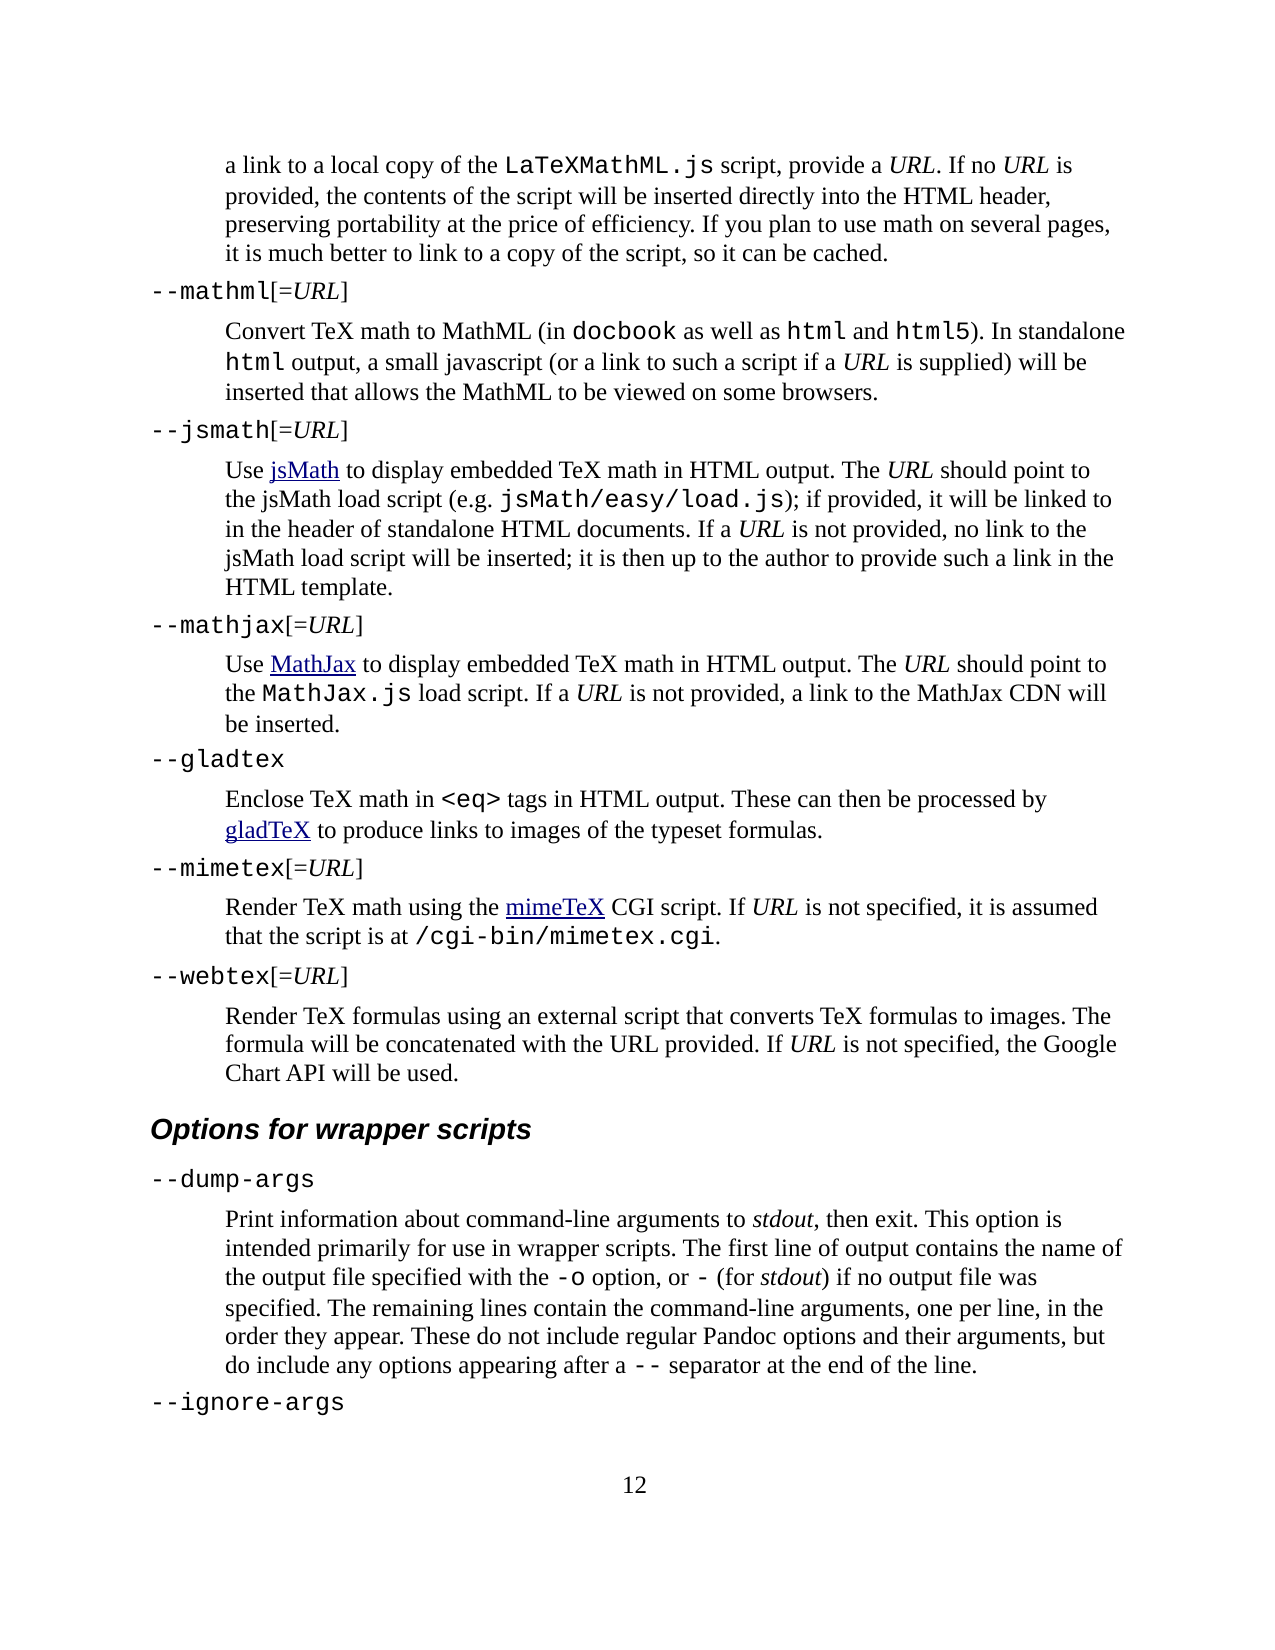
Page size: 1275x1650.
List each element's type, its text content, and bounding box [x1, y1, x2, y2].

text Enclose TeX math in <eq> tags in HTML output. These can then be processed by gladTeX to produce links to images of the typeset formulas. [225, 784, 1125, 844]
text a link to a local copy of the LaTeXMathML.js script, provide a URL. If no URL is provided, the contents of the script will be inserted directly into the HTML header, preserving portability at the price of efficiency. If you plan to use math on several pages, it is much better to link to a copy of the script, so it can be cached. [225, 150, 1125, 267]
text --webtex[=URL] [150, 961, 1125, 992]
text --jsmath[=URL] [150, 415, 1125, 446]
text Render TeX math using the mimeTeX CGI script. If URL is not specified, it is assumed that the script is at /cgi-bin/mimetex.cgi. [225, 892, 1125, 952]
text --ignore-args [150, 1390, 1125, 1418]
text Convert TeX math to MathML (in docbook as well as html and html5). In standalone html output, a small javascript (or a link to such a script if a URL is supplied) will be inserted that allows the MathML to be viewed on some browsers. [225, 316, 1125, 406]
text Use jsMath to display embedded TeX math in HTML output. The URL should point to the jsMath load script (e.g. jsMath/easy/load.js); if provided, it will be linked to in the header of standalone HTML documents. If a URL is not provided, no link to the jsMath load script will be inserted; it is then up to the author to provide such a link in the HTML template. [225, 455, 1125, 601]
subtitle Options for wrapper scripts [150, 1112, 1125, 1146]
text --mathjax[=URL] [150, 610, 1125, 641]
text --dump-args [150, 1167, 1125, 1195]
text --mathml[=URL] [150, 276, 1125, 307]
text Render TeX formulas using an external script that converts TeX formulas to images. The formula will be concatenated with the URL provided. If URL is not specified, the Google Chart API will be used. [225, 1001, 1125, 1087]
text --gladtex [150, 747, 1125, 775]
text Use MathJax to display embedded TeX math in HTML output. The URL should point to the MathJax.js load script. If a URL is not provided, a link to the MathJax CDN will be inserted. [225, 649, 1125, 738]
text --mimetex[=URL] [150, 853, 1125, 883]
text Print information about command-line arguments to stdout, then exit. This option is intended primarily for use in wrapper scripts. The first line of output contains the name of the output file specified with the -o option, or - (for stdout) if no output file was specified. The remaining lines contain the command-line arguments, one per line, in the order they appear. These do not include regular Pandoc options and their arguments, but do include any options appearing after a -- separator at the end of the line. [225, 1204, 1125, 1381]
